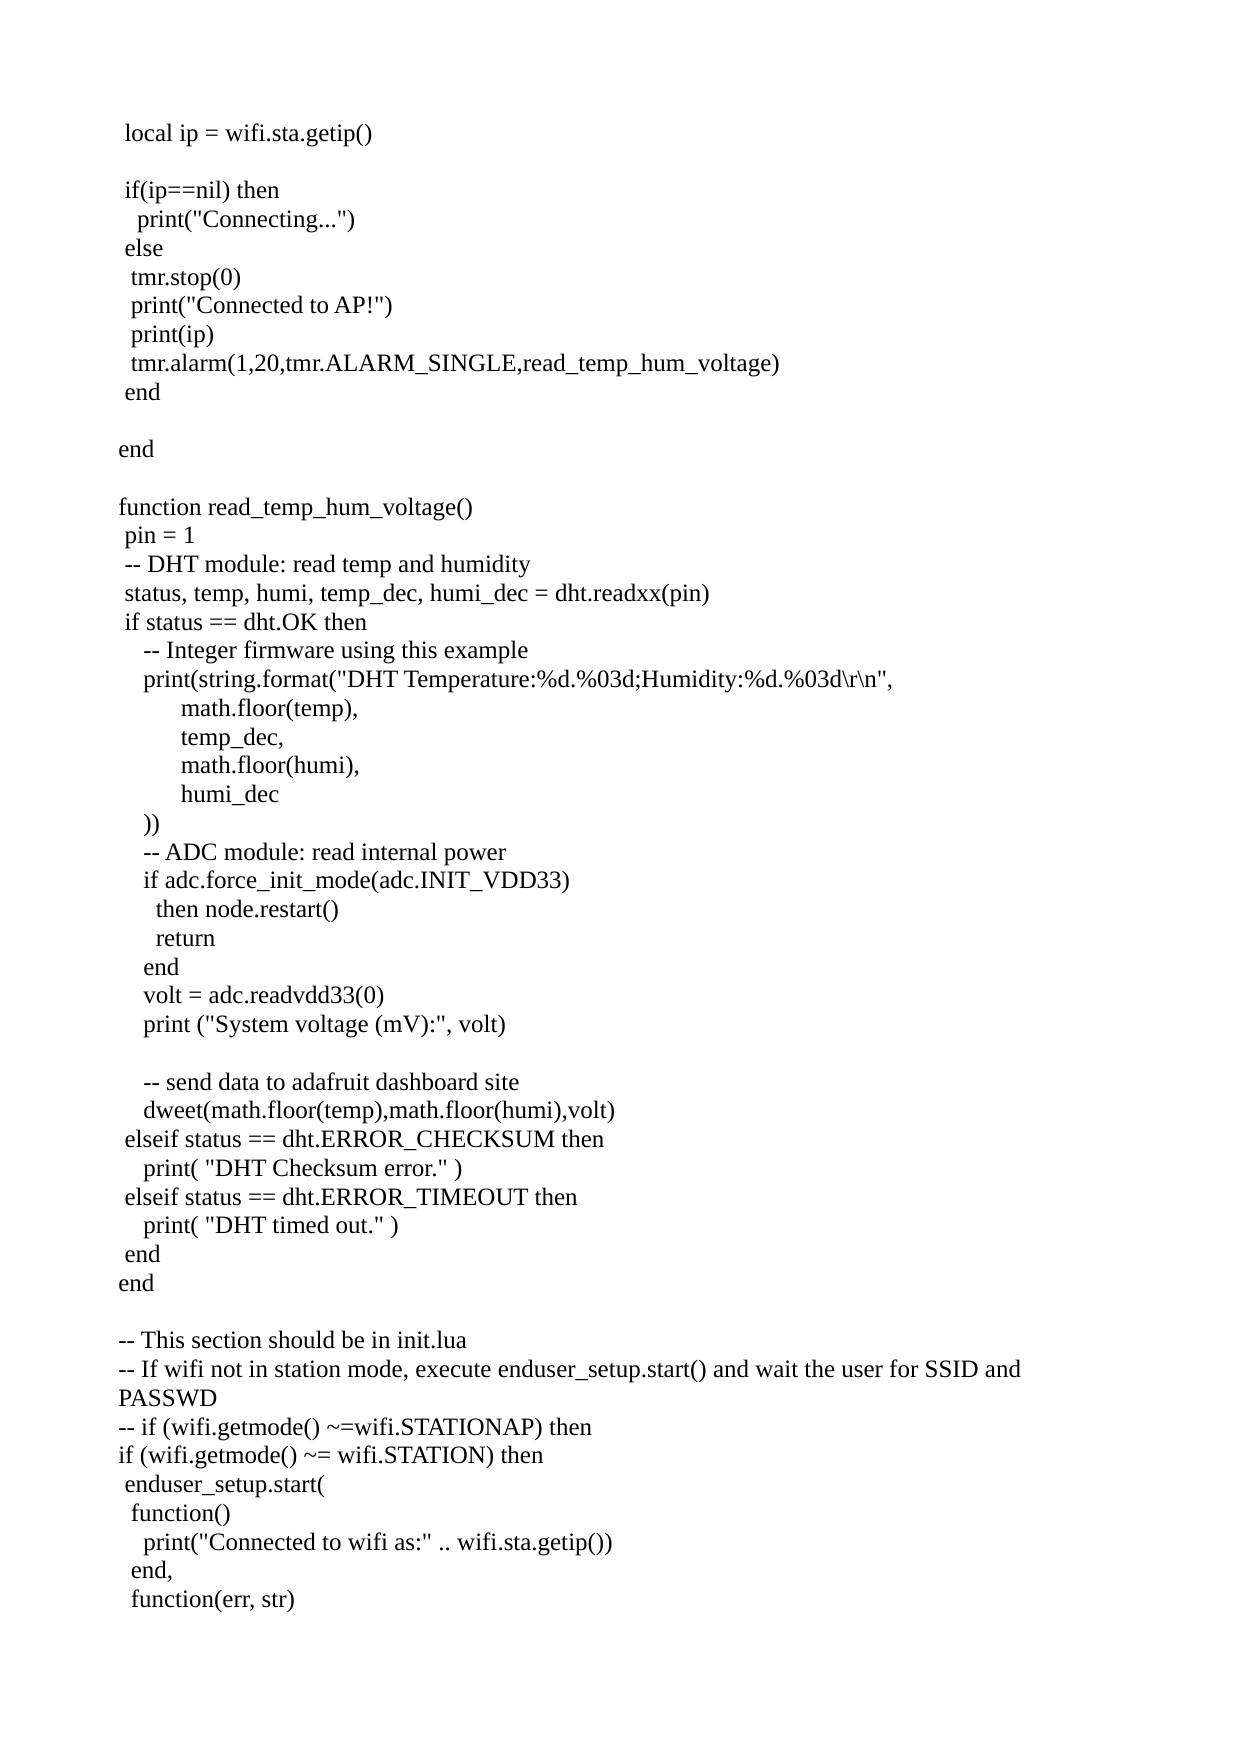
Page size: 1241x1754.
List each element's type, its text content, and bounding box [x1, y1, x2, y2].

text end [118, 434, 1122, 463]
text print("Connected to wifi as:" .. wifi.sta.getip()) [118, 1527, 1122, 1556]
text print( "DHT timed out." ) [118, 1211, 1122, 1239]
text math.floor(temp), [118, 693, 1122, 722]
text print(string.format("DHT Temperature:%d.%03d;Humidity:%d.%03d\r\n", [118, 664, 1122, 693]
text -- if (wifi.getmode() ~=wifi.STATIONAP) then [118, 1412, 1122, 1441]
text if (wifi.getmode() ~= wifi.STATION) then [118, 1441, 1122, 1469]
text status, temp, humi, temp_dec, humi_dec = dht.readxx(pin) [118, 578, 1122, 607]
text local ip = wifi.sta.getip() [118, 118, 1122, 147]
text print("Connected to AP!") [118, 291, 1122, 319]
text humi_dec [118, 779, 1122, 808]
text print("Connecting...") [118, 204, 1122, 233]
text elseif status == dht.ERROR_CHECKSUM then [118, 1124, 1122, 1153]
text function read_temp_hum_voltage() [118, 492, 1122, 521]
text tmr.alarm(1,20,tmr.ALARM_SINGLE,read_temp_hum_voltage) [118, 348, 1122, 377]
text print ("System voltage (mV):", volt) [118, 1009, 1122, 1038]
text else [118, 233, 1122, 262]
text print(ip) [118, 319, 1122, 348]
text if(ip==nil) then [118, 176, 1122, 204]
text dweet(math.floor(temp),math.floor(humi),volt) [118, 1096, 1122, 1124]
text pin = 1 [118, 521, 1122, 549]
text function() [118, 1498, 1122, 1527]
text )) [118, 808, 1122, 837]
text if status == dht.OK then [118, 607, 1122, 636]
text temp_dec, [118, 722, 1122, 751]
text end, [118, 1556, 1122, 1584]
text -- If wifi not in station mode, execute enduser_setup.start() and wait the user for SSID and PASSWD [118, 1354, 1122, 1412]
text -- send data to adafruit dashboard site [118, 1067, 1122, 1096]
text -- DHT module: read temp and humidity [118, 549, 1122, 578]
text end [118, 1268, 1122, 1297]
text end [118, 952, 1122, 981]
text end [118, 1239, 1122, 1268]
text if adc.force_init_mode(adc.INIT_VDD33) [118, 866, 1122, 894]
text return [118, 923, 1122, 952]
text function(err, str) [118, 1584, 1122, 1613]
text then node.restart() [118, 894, 1122, 923]
text -- ADC module: read internal power [118, 837, 1122, 866]
text -- Integer firmware using this example [118, 636, 1122, 664]
text math.floor(humi), [118, 751, 1122, 779]
text -- This section should be in init.lua [118, 1326, 1122, 1354]
text enduser_setup.start( [118, 1469, 1122, 1498]
text elseif status == dht.ERROR_TIMEOUT then [118, 1182, 1122, 1211]
text volt = adc.readvdd33(0) [118, 981, 1122, 1009]
text end [118, 377, 1122, 406]
text tmr.stop(0) [118, 262, 1122, 291]
text print( "DHT Checksum error." ) [118, 1153, 1122, 1182]
